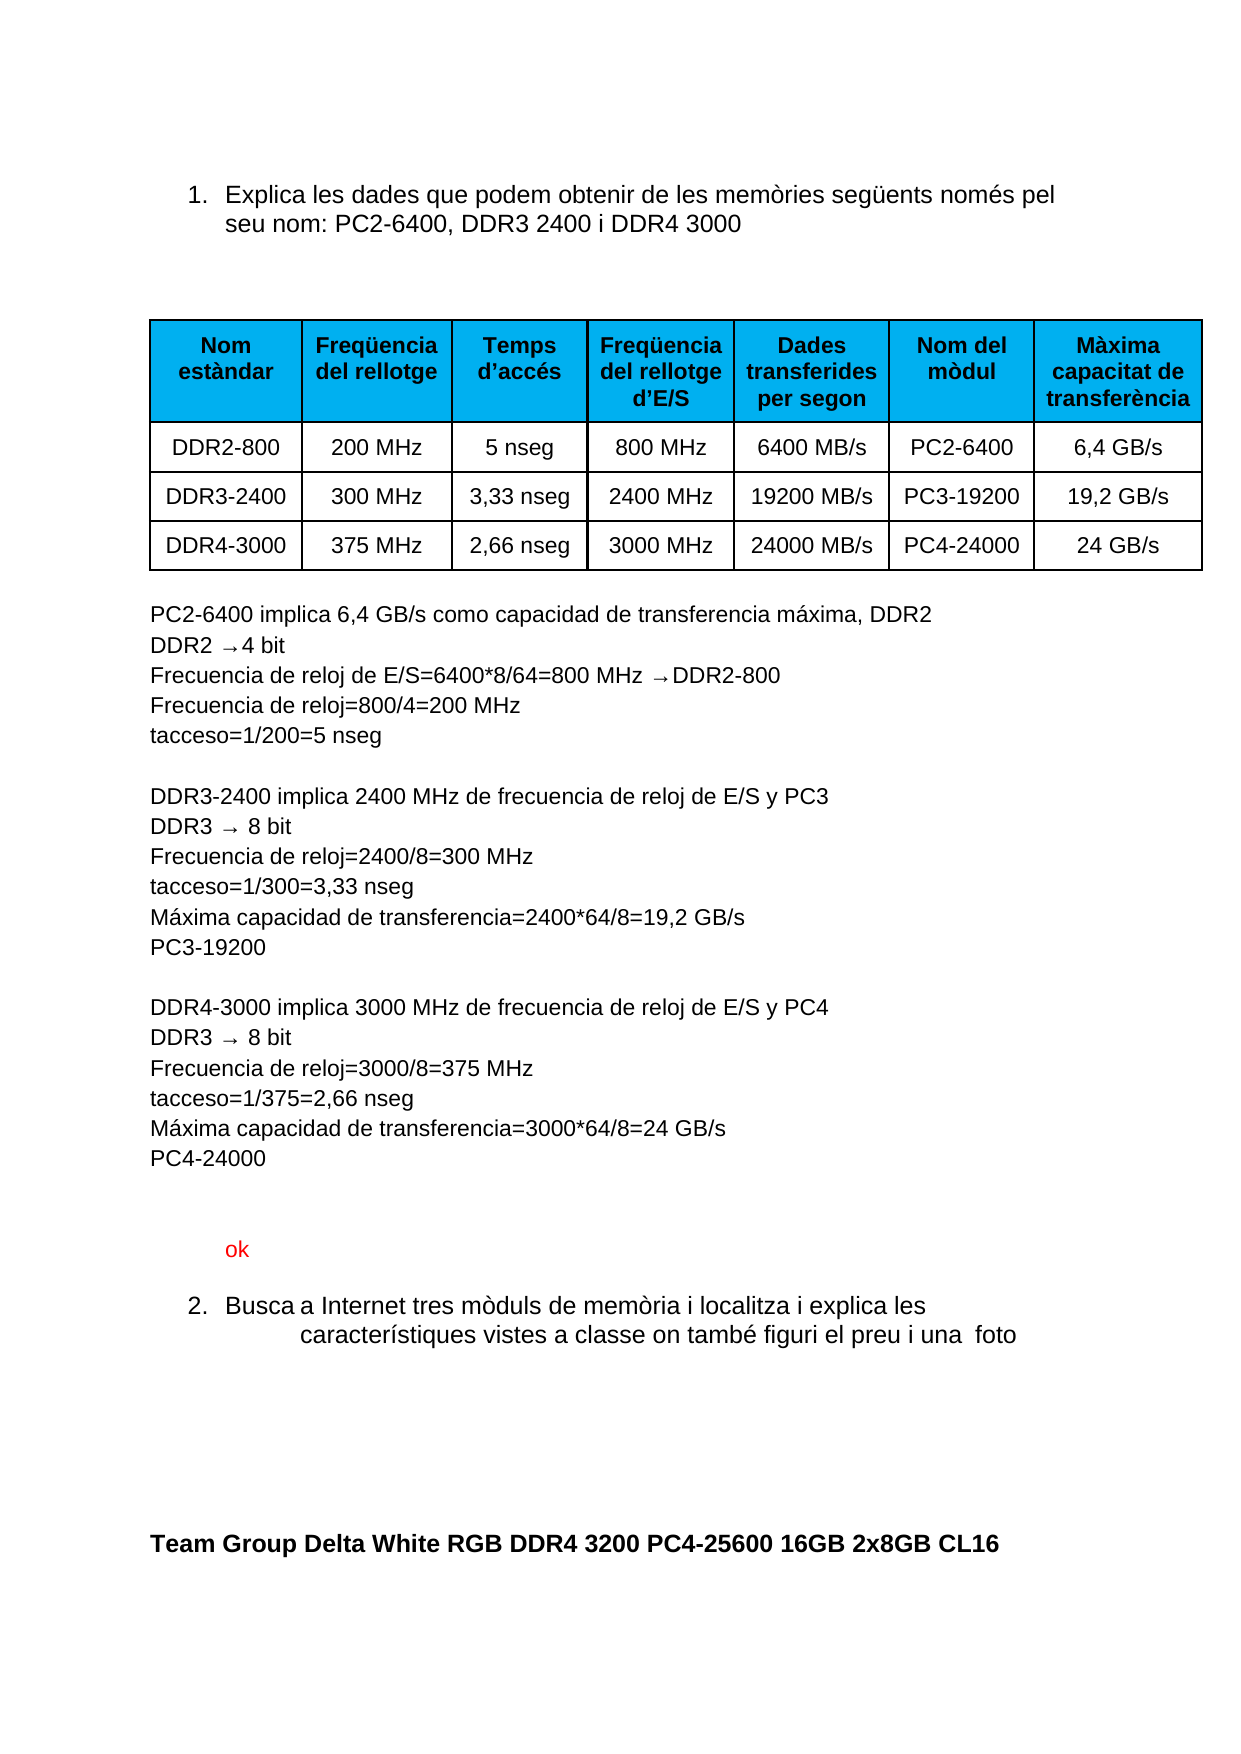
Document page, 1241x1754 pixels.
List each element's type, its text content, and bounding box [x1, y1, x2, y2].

table_cell 19200 MB/s [735, 473, 888, 520]
table_cell 24000 MB/s [735, 522, 888, 569]
table_cell DDR2-800 [151, 423, 301, 471]
text tacceso=1/300=3,33 nseg [150, 873, 1090, 899]
table_cell 3,33 nseg [453, 473, 586, 520]
text Frecuencia de reloj=3000/8=375 MHz [150, 1054, 1090, 1081]
table_cell 3000 MHz [589, 522, 733, 569]
text DDR3 → 8 bit [150, 813, 1090, 839]
table_cell PC4-24000 [890, 522, 1033, 569]
table_cell PC3-19200 [890, 473, 1033, 520]
table_header Màxima capacitat de transferència [1035, 321, 1201, 421]
text Máxima capacidad de transferencia=3000*64/8=24 GB/s [150, 1115, 1090, 1141]
list Explica les dades que podem obtenir de les memòries següents només pel seu nom: PC2-6400, DDR3 2400 i DDR4 3000 [187, 180, 1090, 264]
table_cell 6,4 GB/s [1035, 423, 1201, 471]
text Frecuencia de reloj de E/S=6400*8/64=800 MHz →DDR2-800 [150, 662, 1090, 688]
text tacceso=1/200=5 nseg [150, 722, 1090, 748]
table_cell 24 GB/s [1035, 522, 1201, 569]
table_header Freqüencia del rellotge d’E/S [589, 321, 733, 421]
table_cell 5 nseg [453, 423, 586, 471]
table_cell DDR3-2400 [151, 473, 301, 520]
text tacceso=1/375=2,66 nseg [150, 1085, 1090, 1111]
table_header Dades transferides per segon [735, 321, 888, 421]
table_cell DDR4-3000 [151, 522, 301, 569]
table_header Temps d’accés [453, 321, 586, 421]
text PC2-6400 implica 6,4 GB/s como capacidad de transferencia máxima, DDR2 [150, 601, 1090, 628]
table_header Nom estàndar [151, 321, 301, 421]
text PC3-19200 [150, 934, 1090, 960]
table_cell 6400 MB/s [735, 423, 888, 471]
table_cell 300 MHz [303, 473, 451, 520]
text DDR3 → 8 bit [150, 1024, 1090, 1051]
table_cell 19,2 GB/s [1035, 473, 1201, 520]
text Máxima capacidad de transferencia=2400*64/8=19,2 GB/s [150, 903, 1090, 930]
table_cell PC2-6400 [890, 423, 1033, 471]
text DDR3-2400 implica 2400 MHz de frecuencia de reloj de E/S y PC3 [150, 783, 1090, 809]
text DDR2 →4 bit [150, 632, 1090, 658]
table_cell 375 MHz [303, 522, 451, 569]
table_cell 2,66 nseg [453, 522, 586, 569]
text ok [225, 1236, 1090, 1262]
subtitle Team Group Delta White RGB DDR4 3200 PC4-25600 16GB 2x8GB CL16 [150, 1528, 1090, 1557]
table_cell 2400 MHz [589, 473, 733, 520]
table_header Freqüencia del rellotge [303, 321, 451, 421]
table_cell 200 MHz [303, 423, 451, 471]
text Frecuencia de reloj=800/4=200 MHz [150, 692, 1090, 718]
table_cell 800 MHz [589, 423, 733, 471]
text Frecuencia de reloj=2400/8=300 MHz [150, 843, 1090, 869]
text PC4-24000 [150, 1145, 1090, 1171]
list Busca a Internet tres mòduls de memòria i localitza i explica les característiques vistes a classe on també figuri el preu i una foto [187, 1291, 1090, 1375]
text DDR4-3000 implica 3000 MHz de frecuencia de reloj de E/S y PC4 [150, 994, 1090, 1020]
table_header Nom del mòdul [890, 321, 1033, 421]
